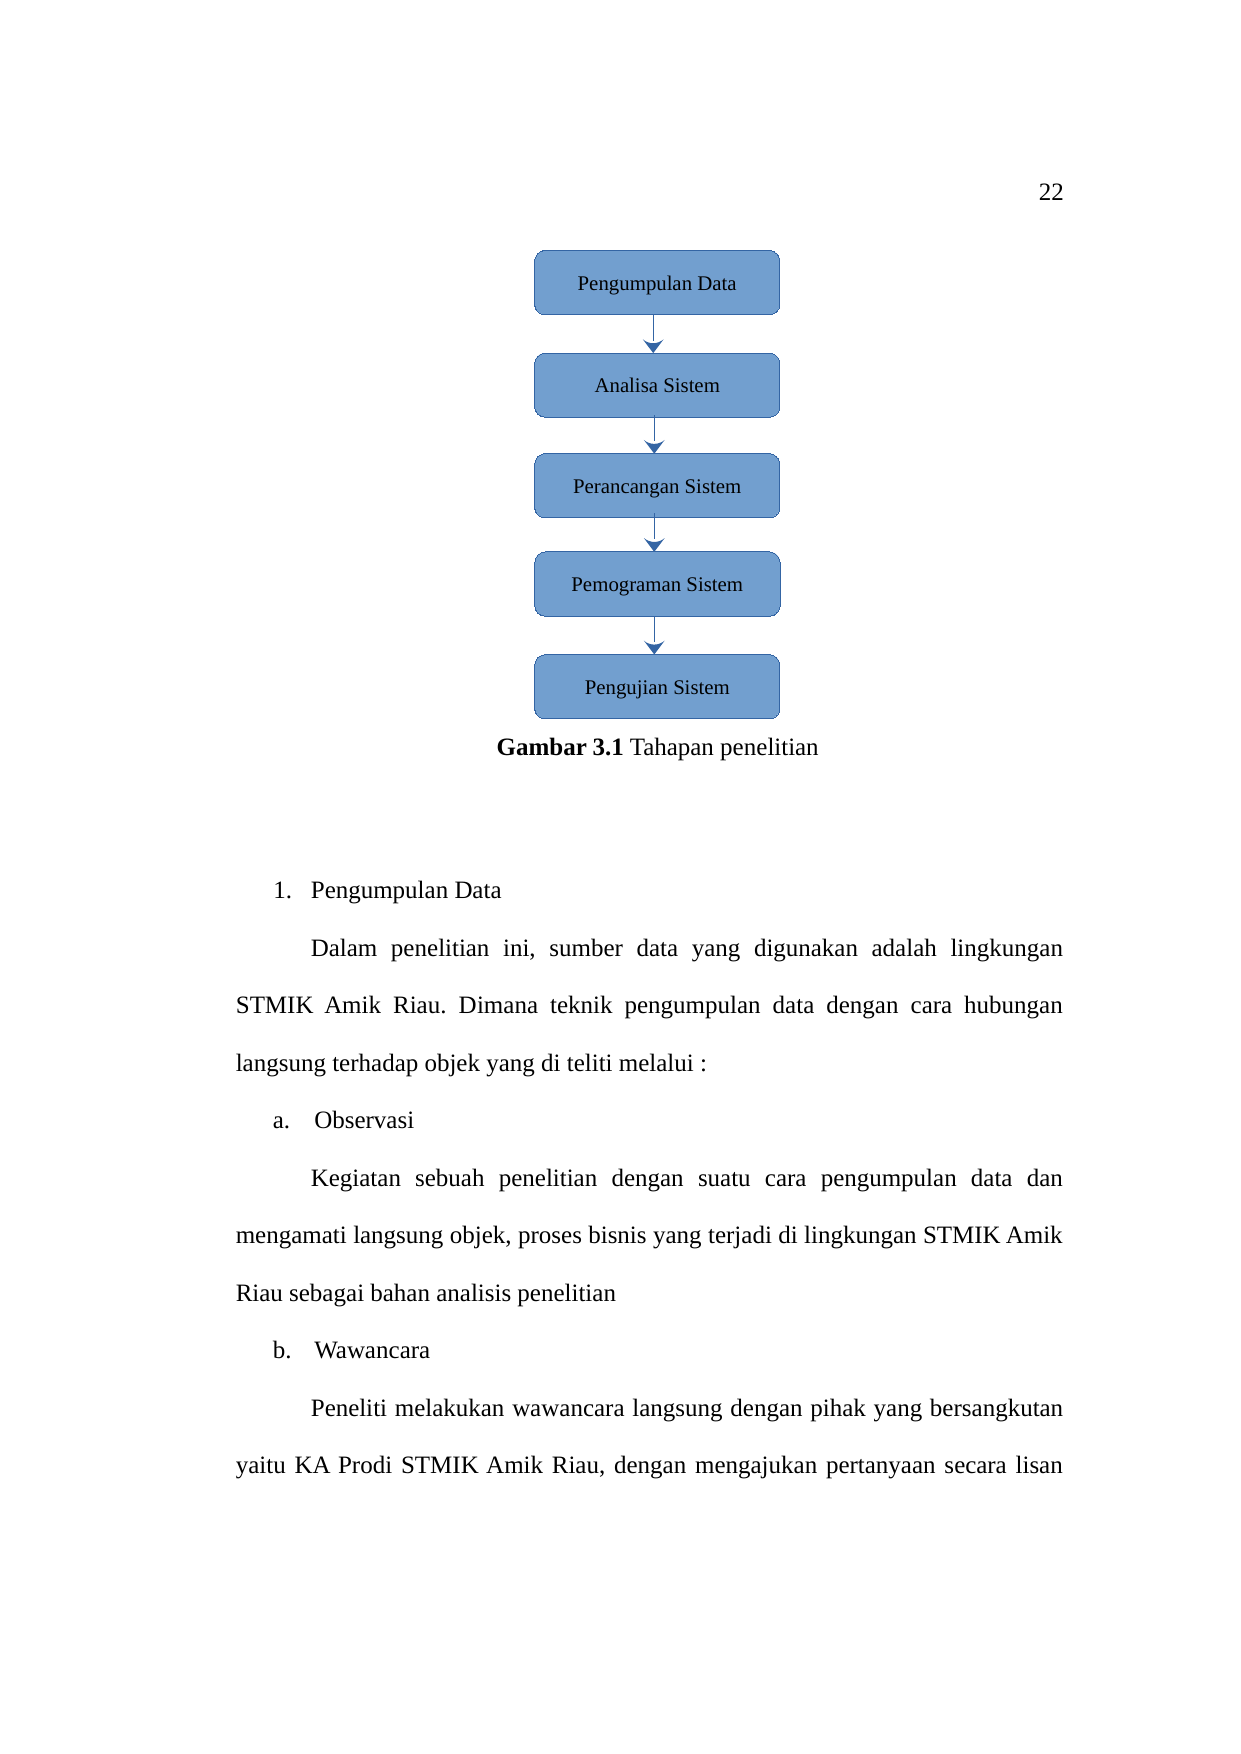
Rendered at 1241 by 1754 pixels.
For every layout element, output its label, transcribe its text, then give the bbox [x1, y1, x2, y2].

text Kegiatan sebuah penelitian dengan suatu cara pengumpulan data dan mengamati langsung objek, proses bisnis yang terjadi di lingkungan STMIK Amik Riau sebagai bahan analisis penelitian [236, 1163, 1063, 1307]
text Gambar 3.1 Tahapan penelitian [482, 263, 832, 760]
list Pengumpulan Data [273, 875, 1063, 904]
text Dalam penelitian ini, sumber data yang digunakan adalah lingkungan STMIK Amik Riau. Dimana teknik pengumpulan data dengan cara hubungan langsung terhadap objek yang di teliti melalui : [236, 933, 1063, 1077]
text Peneliti melakukan wawancara langsung dengan pihak yang bersangkutan yaitu KA Prodi STMIK Amik Riau, dengan mengajukan pertanyaan secara lisan [236, 1393, 1063, 1479]
list Wawancara [273, 1335, 1063, 1364]
list Observasi [273, 1105, 1063, 1134]
